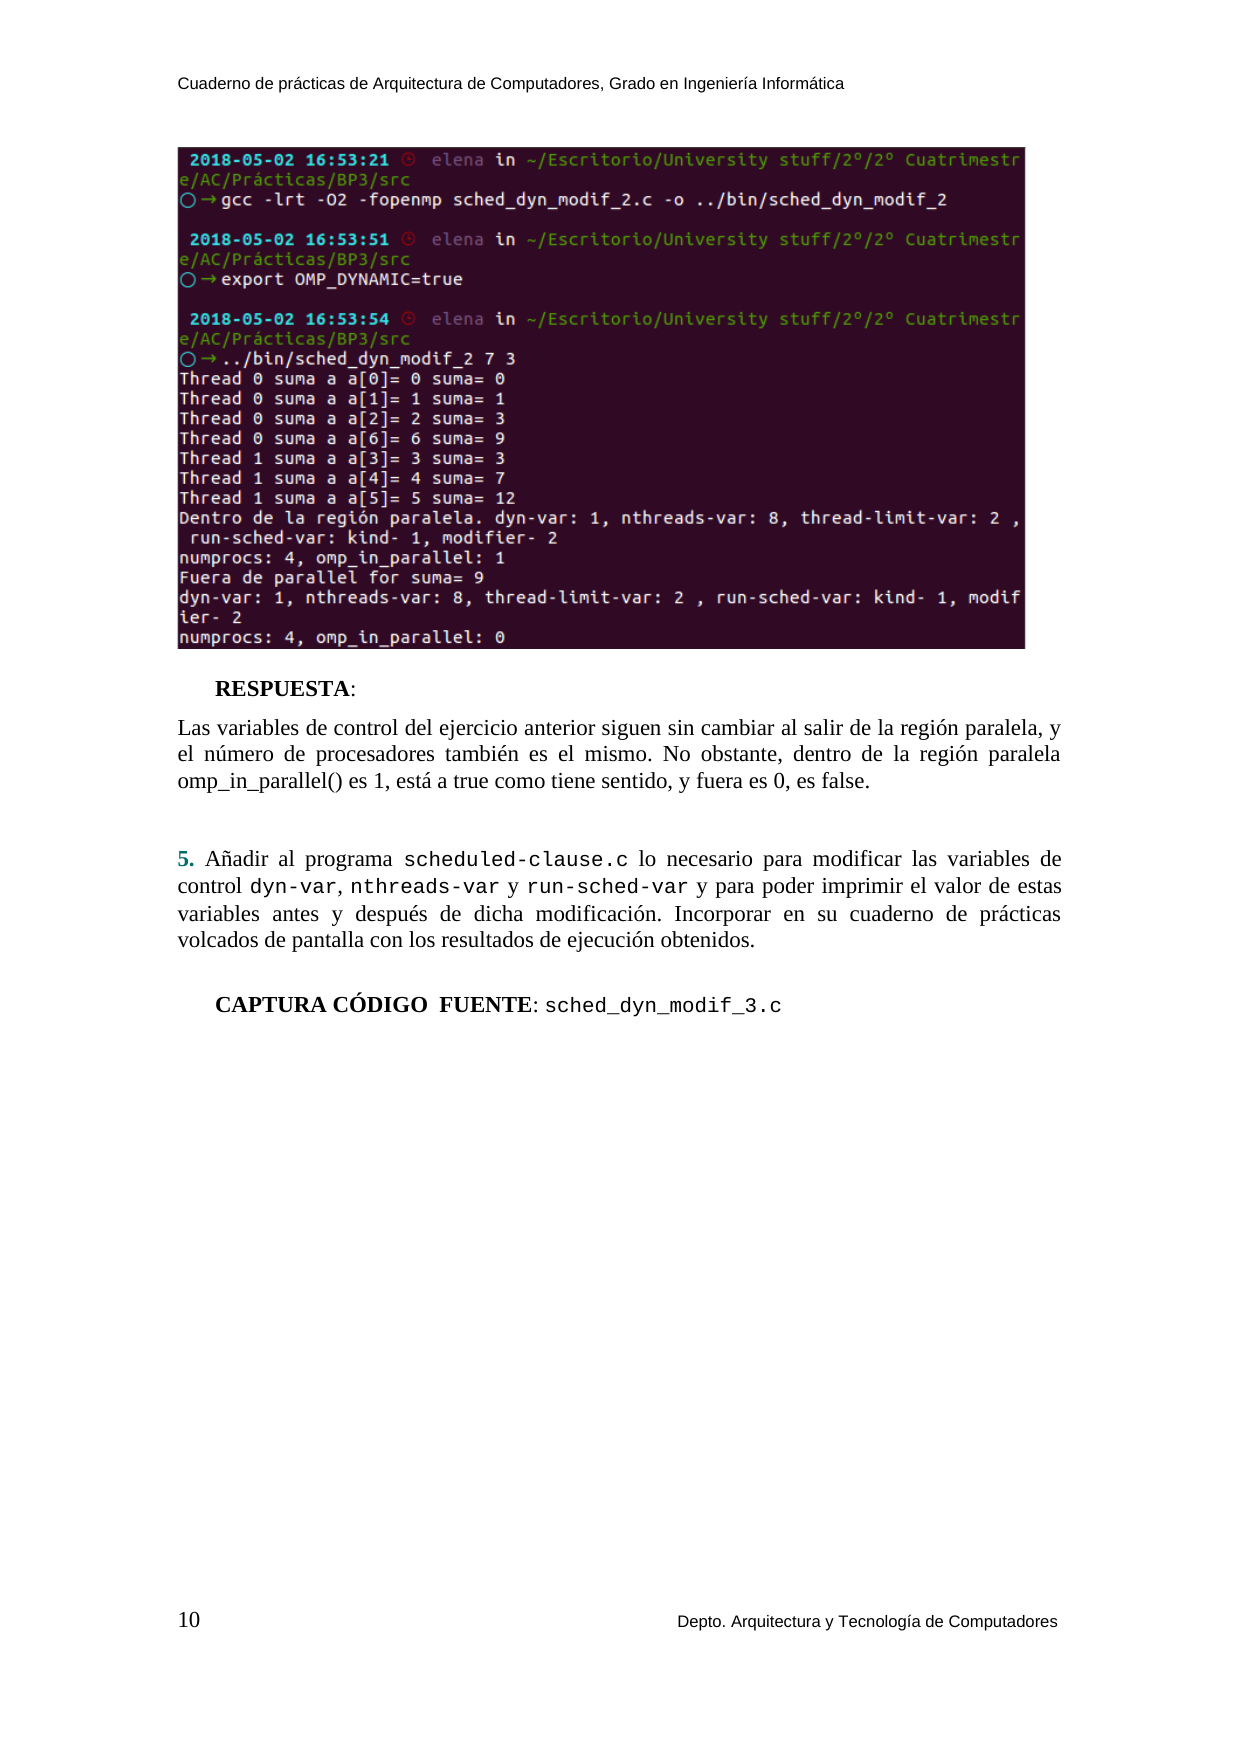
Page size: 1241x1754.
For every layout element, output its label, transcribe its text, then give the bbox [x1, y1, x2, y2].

text CAPTURA CÓDIGO FUENTE: sched_dyn_modif_3.c [215, 991, 1063, 1019]
text RESPUESTA: [215, 675, 1063, 702]
list 5. Añadir al programa scheduled-clause.c lo necesario para modificar las variables de control dyn-var, nthreads-var y run-sched-var y para poder imprimir el valor de estas variables antes y después de dicha modificación. Incorporar en su cuaderno de prácticas volcados de pantalla con los resultados de ejecución obtenidos. [177, 844, 1063, 952]
picture [177, 147, 1026, 649]
list Las variables de control del ejercicio anterior siguen sin cambiar al salir de la región paralela, y el número de procesadores también es el mismo. No obstante, dentro de la región paralela omp_in_parallel() es 1, está a true como tiene sentido, y fuera es 0, es false. [177, 714, 1063, 793]
